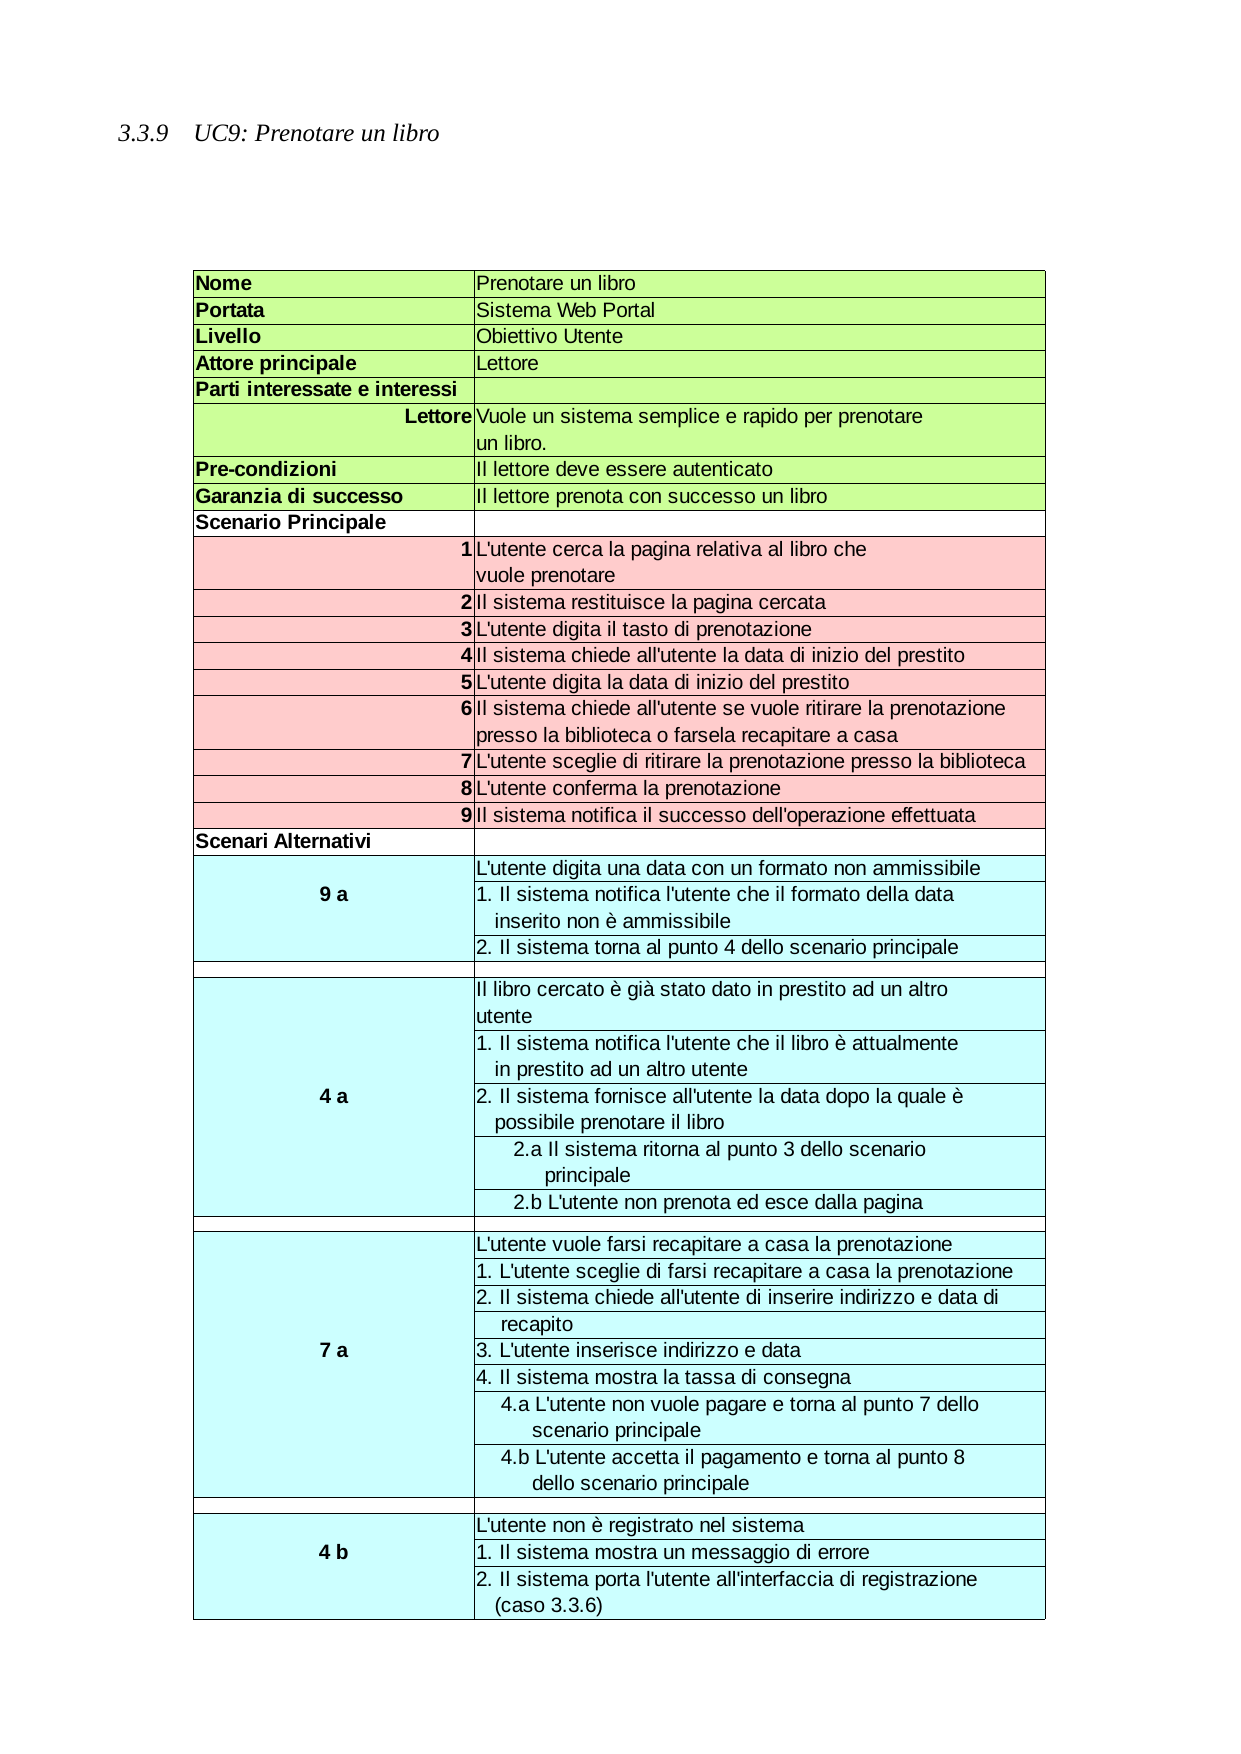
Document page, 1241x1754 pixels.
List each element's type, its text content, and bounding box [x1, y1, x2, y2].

subtitle 3.3.9 UC9: Prenotare un libro [118, 118, 1122, 147]
